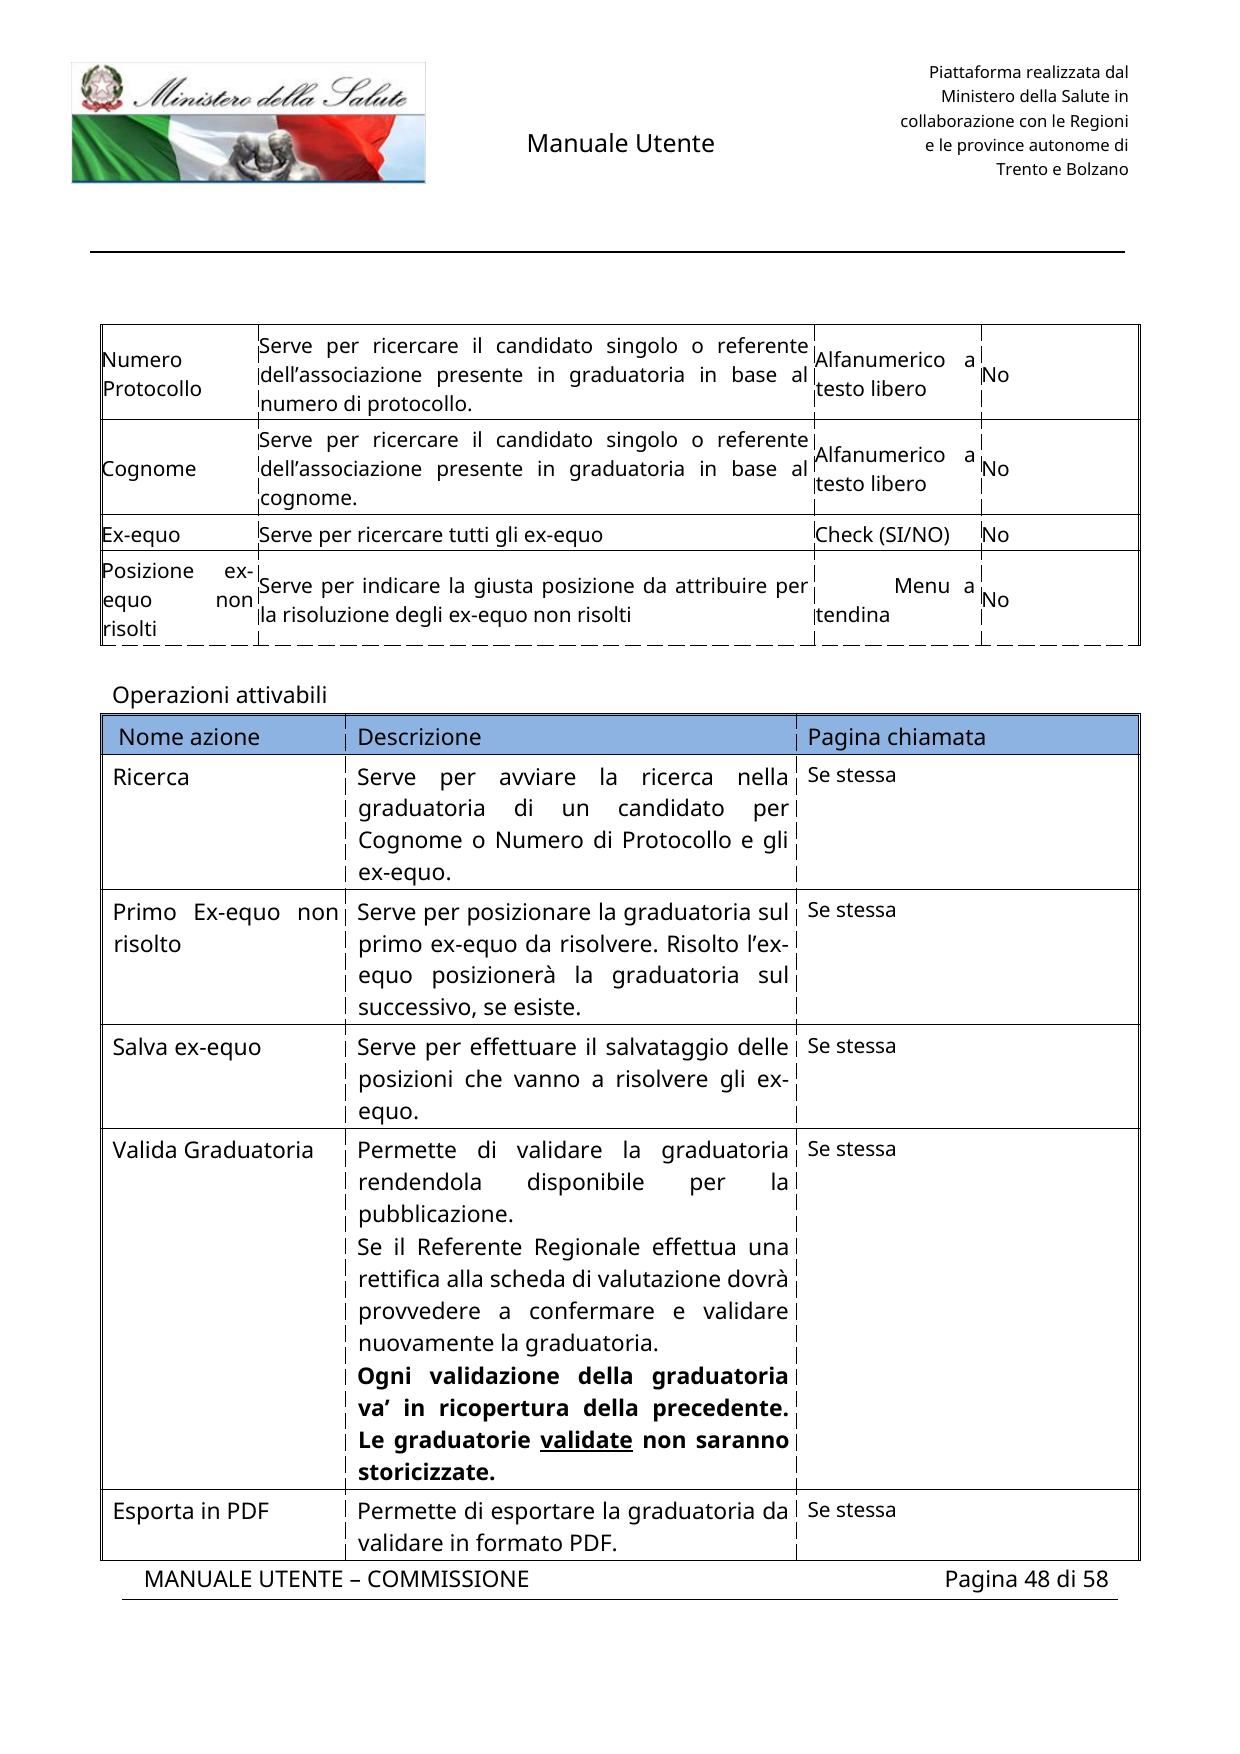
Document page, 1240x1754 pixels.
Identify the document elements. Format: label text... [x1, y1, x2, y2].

text Operazioni attivabili [112, 679, 1169, 710]
table_cell No [981, 420, 1138, 513]
table_cell Serve per ricercare tutti gli ex-equo [259, 515, 814, 550]
table_cell Menu a tendina [815, 551, 981, 645]
table_cell Se stessa [796, 1490, 1138, 1560]
table_cell Ex-equo [103, 515, 259, 550]
table_cell Permette di esportare la graduatoria da validare in formato PDF. [346, 1490, 796, 1560]
table_cell Serve per avviare la ricerca nella graduatoria di un candidato per Cognome o Numero di Protocollo e gli ex-equo. [346, 755, 796, 889]
table_cell Alfanumerico a testo libero [815, 420, 981, 513]
table_cell Serve per indicare la giusta posizione da attribuire per la risoluzione degli ex-equo non risolti [259, 551, 814, 645]
table_cell No [981, 325, 1138, 419]
table_cell Valida Graduatoria [103, 1129, 346, 1489]
table_cell Posizione ex-equo non risolti [103, 551, 259, 645]
table_cell Numero Protocollo [103, 325, 259, 419]
table_cell Primo Ex-equo non risolto [103, 890, 346, 1024]
table_header Pagina chiamata [796, 716, 1138, 754]
table_cell Salva ex-equo [103, 1025, 346, 1128]
table_cell No [981, 515, 1138, 550]
table_cell Permette di validare la graduatoria rendendola disponibile per la pubblicazione. Se il Referente Regionale effettua una rettifica alla scheda di valutazione dovrà provvedere a confermare e validare nuovamente la graduatoria. Ogni validazione della graduatoria va’ in ricopertura della precedente. Le graduatorie validate non saranno storicizzate. [346, 1129, 796, 1489]
table_cell Esporta in PDF [103, 1490, 346, 1560]
table_cell Se stessa [796, 890, 1138, 1024]
table_cell Se stessa [796, 1025, 1138, 1128]
table_cell Cognome [103, 420, 259, 513]
table_cell Serve per ricercare il candidato singolo o referente dell’associazione presente in graduatoria in base al numero di protocollo. [259, 325, 814, 419]
table_cell Serve per effettuare il salvataggio delle posizioni che vanno a risolvere gli ex-equo. [346, 1025, 796, 1128]
table_cell Serve per posizionare la graduatoria sul primo ex-equo da risolvere. Risolto l’ex-equo posizionerà la graduatoria sul successivo, se esiste. [346, 890, 796, 1024]
table_cell Se stessa [796, 755, 1138, 889]
table_header Nome azione [103, 716, 346, 754]
table_cell No [981, 551, 1138, 645]
table_cell Ricerca [103, 755, 346, 889]
table_header Descrizione [346, 716, 796, 754]
table_cell Se stessa [796, 1129, 1138, 1489]
table_cell Alfanumerico a testo libero [815, 325, 981, 419]
table_cell Check (SI/NO) [815, 515, 981, 550]
table_cell Serve per ricercare il candidato singolo o referente dell’associazione presente in graduatoria in base al cognome. [259, 420, 814, 513]
